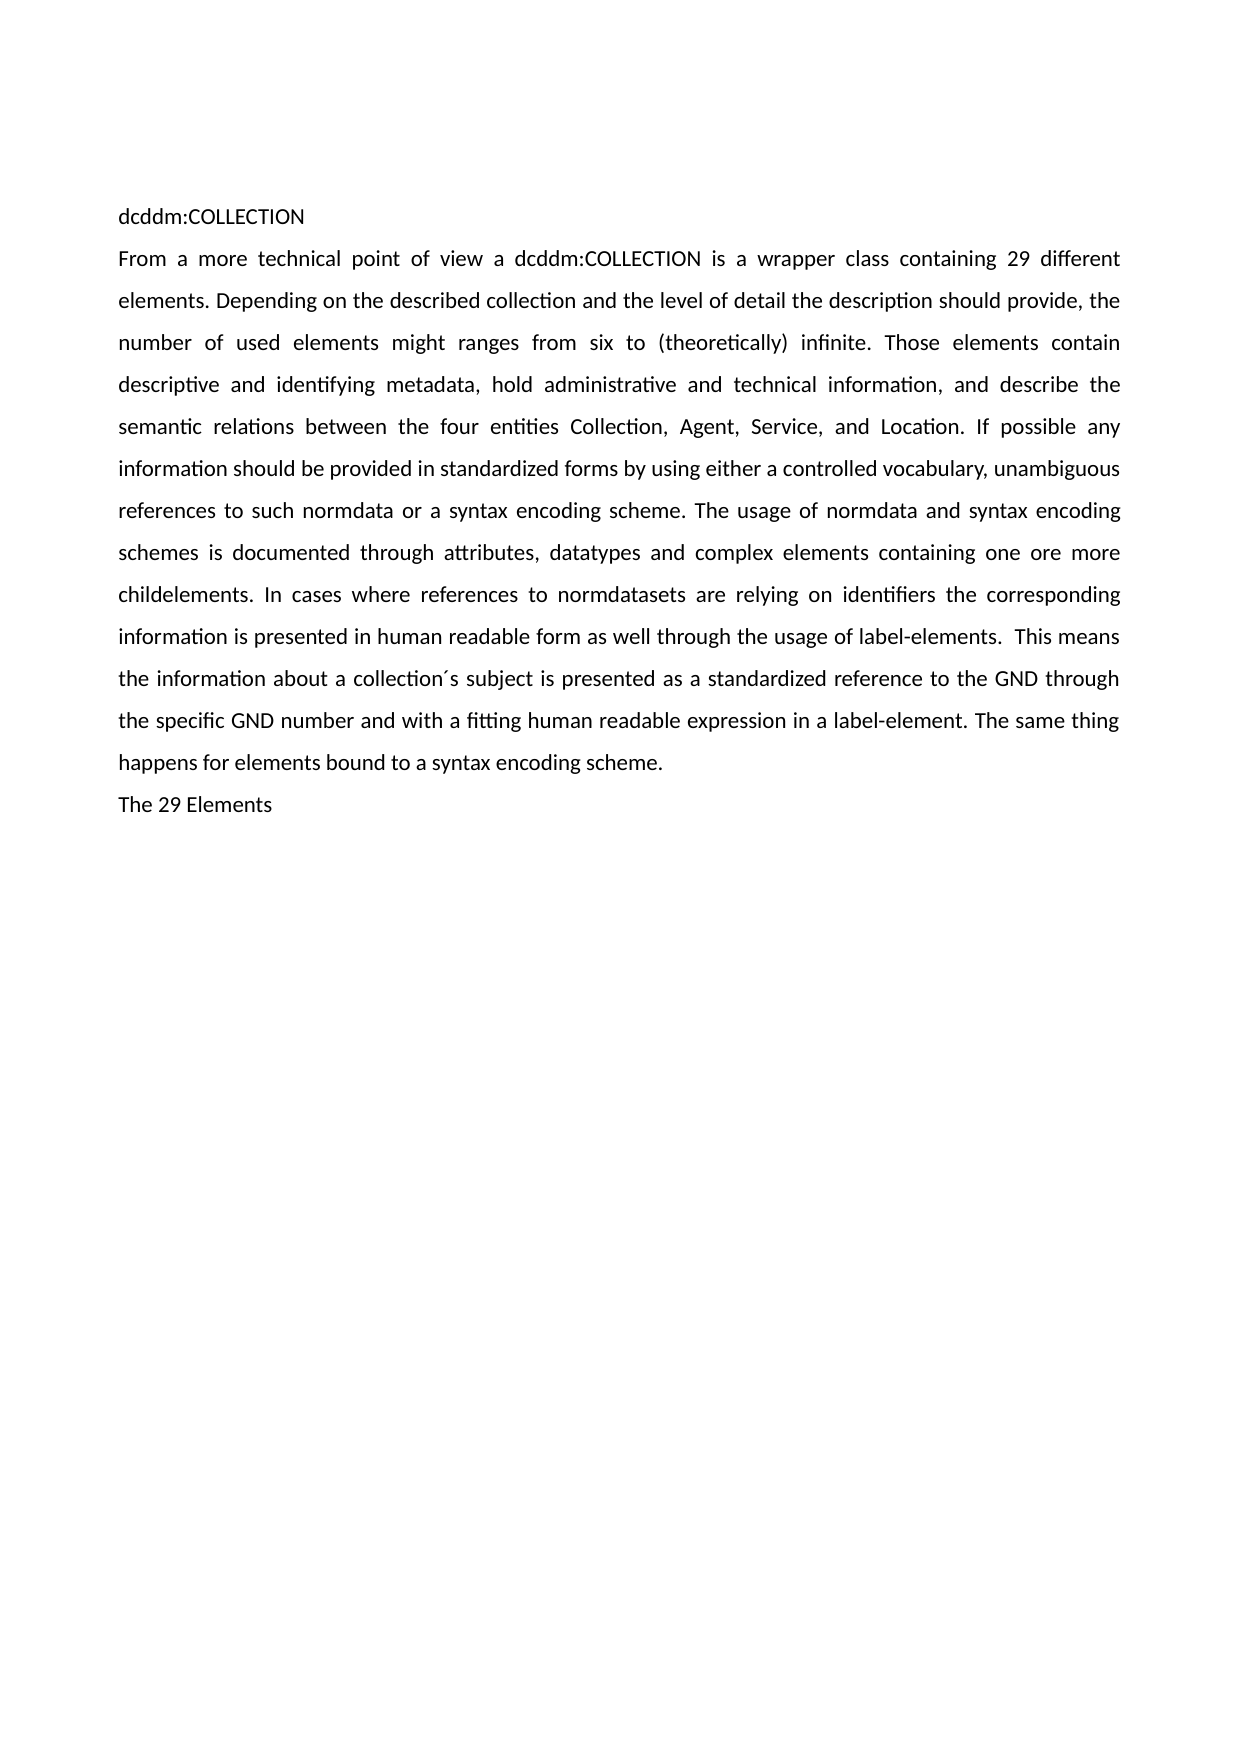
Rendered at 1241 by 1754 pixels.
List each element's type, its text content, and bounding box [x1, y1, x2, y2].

text dcddm:COLLECTION [118, 202, 1122, 230]
text From a more technical point of view a dcddm:COLLECTION is a wrapper class containing 29 different elements. Depending on the described collection and the level of detail the description should provide, the number of used elements might ranges from six to (theoretically) infinite. Those elements contain descriptive and identifying metadata, hold administrative and technical information, and describe the semantic relations between the four entities Collection, Agent, Service, and Location. If possible any information should be provided in standardized forms by using either a controlled vocabulary, unambiguous references to such normdata or a syntax encoding scheme. The usage of normdata and syntax encoding schemes is documented through attributes, datatypes and complex elements containing one ore more childelements. In cases where references to normdatasets are relying on identifiers the corresponding information is presented in human readable form as well through the usage of label-elements. This means the information about a collection´s subject is presented as a standardized reference to the GND through the specific GND number and with a fitting human readable expression in a label-element. The same thing happens for elements bound to a syntax encoding scheme. [118, 244, 1122, 776]
text The 29 Elements [118, 790, 1122, 818]
